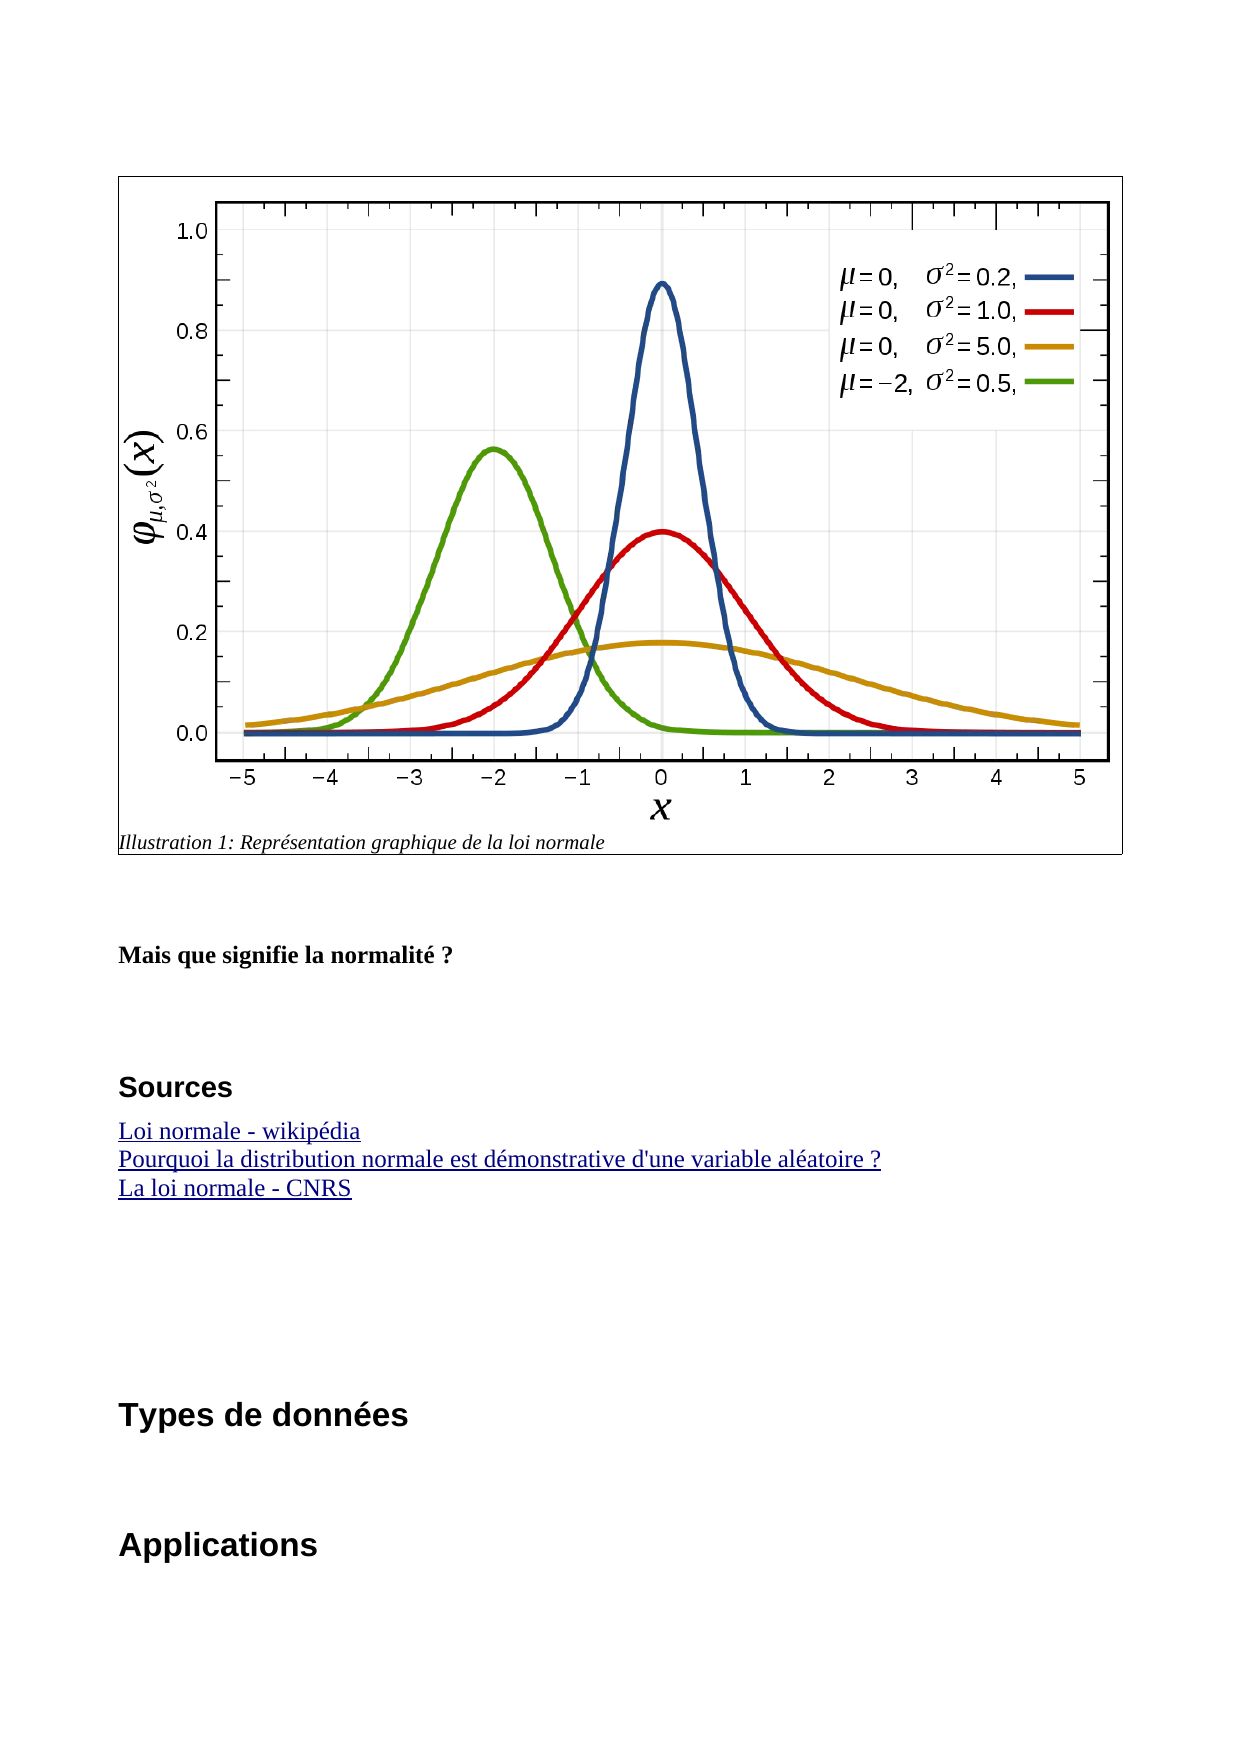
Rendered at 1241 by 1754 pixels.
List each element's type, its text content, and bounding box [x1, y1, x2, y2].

text La loi normale - CNRS [118, 1173, 1122, 1202]
text Mais que signifie la normalité ? [118, 940, 1122, 969]
subtitle Sources [118, 1070, 1122, 1103]
picture [118, 188, 1122, 830]
text Illustration 1: Représentation graphique de la loi normale [119, 830, 1122, 854]
text Pourquoi la distribution normale est démonstrative d'une variable aléatoire ? [118, 1144, 1122, 1173]
subtitle Applications [118, 1524, 1122, 1563]
text Loi normale - wikipédia [118, 1116, 1122, 1144]
subtitle Types de données [118, 1395, 1122, 1434]
